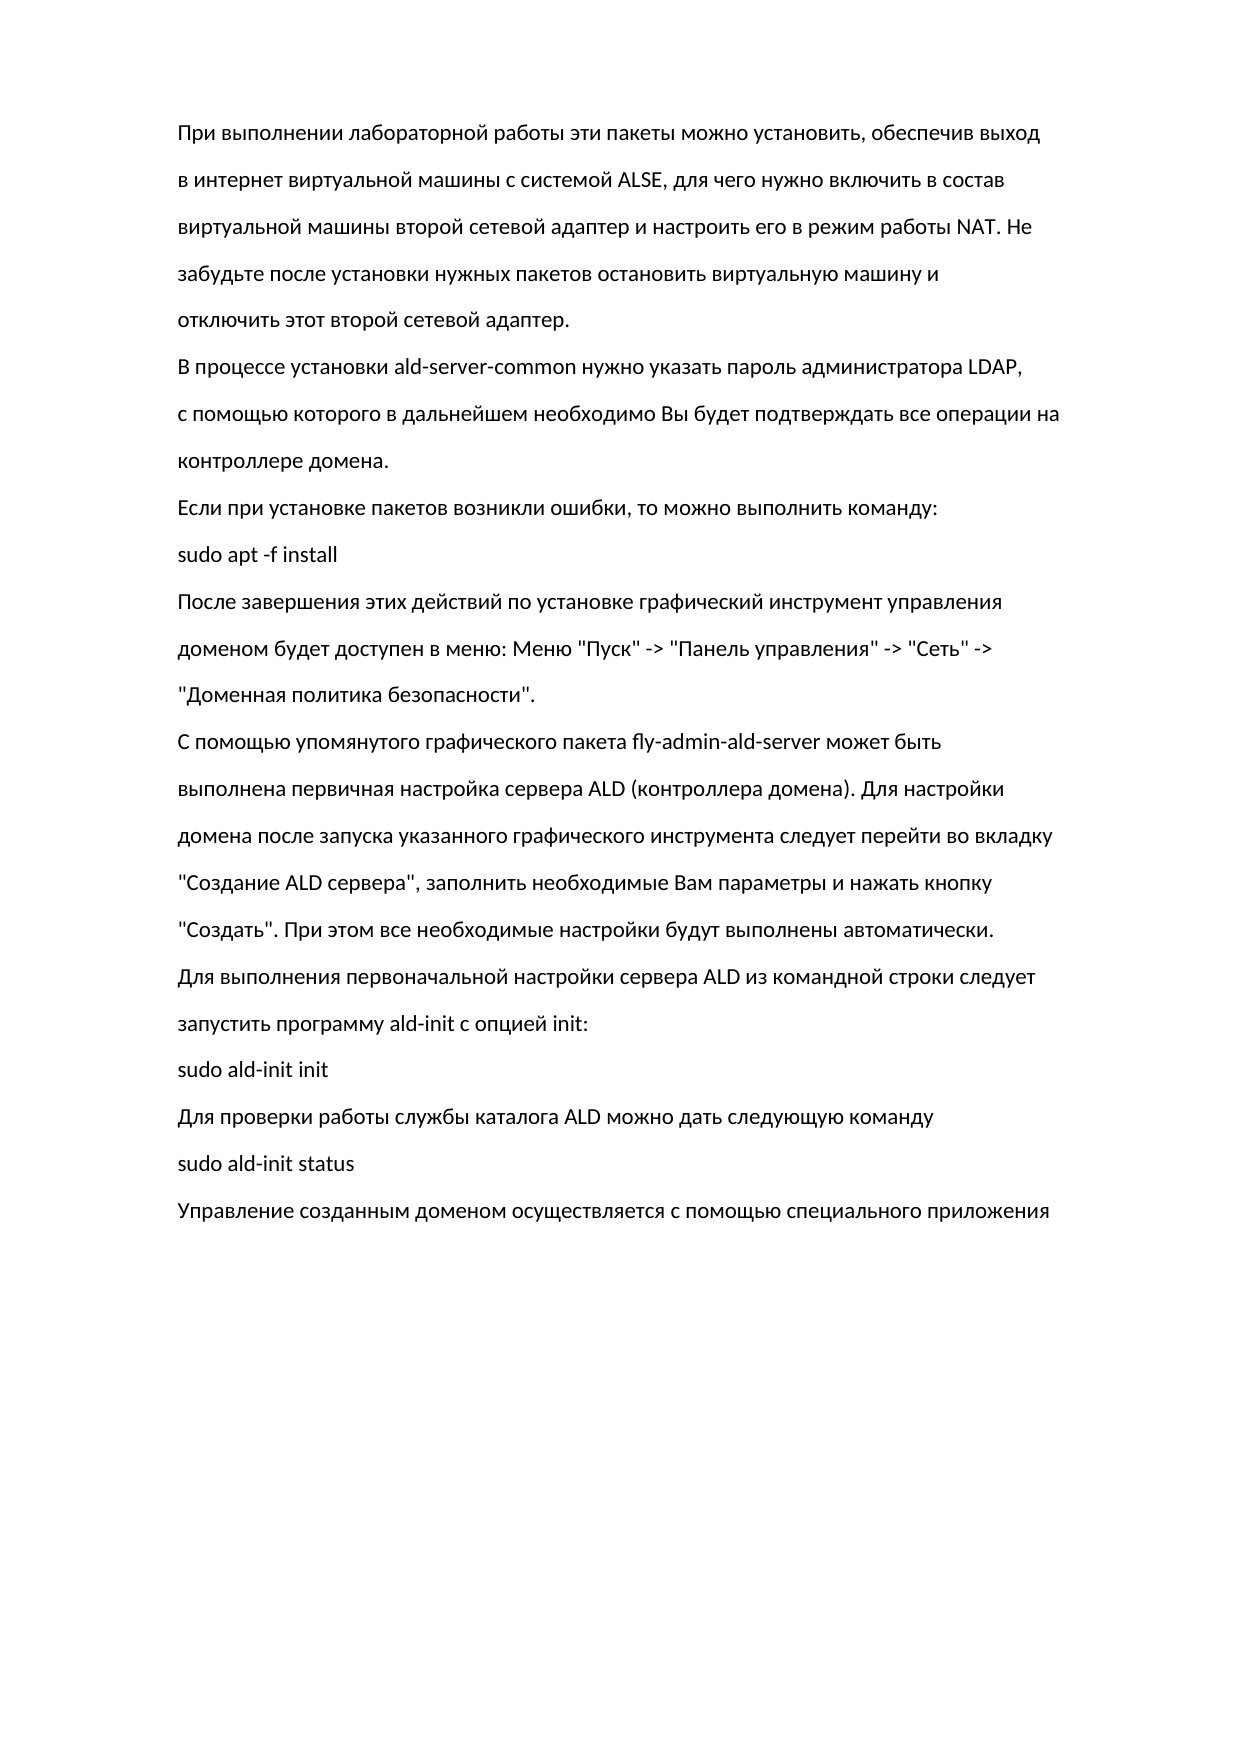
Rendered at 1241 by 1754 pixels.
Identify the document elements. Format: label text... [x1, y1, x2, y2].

text Если при установке пакетов возникли ошибки, то можно выполнить команду: [177, 493, 1152, 521]
text Для проверки работы службы каталога ALD можно дать следующую команду [177, 1102, 1152, 1131]
text с помощью которого в дальнейшем необходимо Вы будет подтверждать все операции на [177, 399, 1152, 427]
text выполнена первичная настройка сервера ALD (контроллера домена). Для настройки [177, 774, 1152, 802]
text "Создание ALD сервера", заполнить необходимые Вам параметры и нажать кнопку [177, 868, 1152, 896]
text sudo ald-init status [177, 1149, 1152, 1177]
text sudo apt -f install [177, 540, 1152, 568]
text В процессе установки ald-server-common нужно указать пароль администратора LDAP, [177, 352, 1152, 381]
text "Доменная политика безопасности". [177, 681, 1152, 709]
text Для выполнения первоначальной настройки сервера ALD из командной строки следует [177, 962, 1152, 990]
text в интернет виртуальной машины с системой ALSE, для чего нужно включить в состав [177, 165, 1152, 193]
text виртуальной машины второй сетевой адаптер и настроить его в режим работы NAT. Не [177, 212, 1152, 240]
text контроллере домена. [177, 446, 1152, 474]
text При выполнении лабораторной работы эти пакеты можно установить, обеспечив выход [177, 118, 1152, 146]
text запустить программу ald-init с опцией init: [177, 1009, 1152, 1037]
text забудьте после установки нужных пакетов остановить виртуальную машину и [177, 259, 1152, 287]
text "Создать". При этом все необходимые настройки будут выполнены автоматически. [177, 915, 1152, 943]
text После завершения этих действий по установке графический инструмент управления [177, 587, 1152, 615]
text sudo ald-init init [177, 1056, 1152, 1084]
text С помощью упомянутого графического пакета fly-admin-ald-server может быть [177, 727, 1152, 756]
text домена после запуска указанного графического инструмента следует перейти во вкладку [177, 821, 1152, 849]
text отключить этот второй сетевой адаптер. [177, 306, 1152, 334]
text Управление созданным доменом осуществляется с помощью специального приложения [177, 1196, 1152, 1224]
text доменом будет доступен в меню: Меню "Пуск" -> "Панель управления" -> "Сеть" -> [177, 634, 1152, 662]
